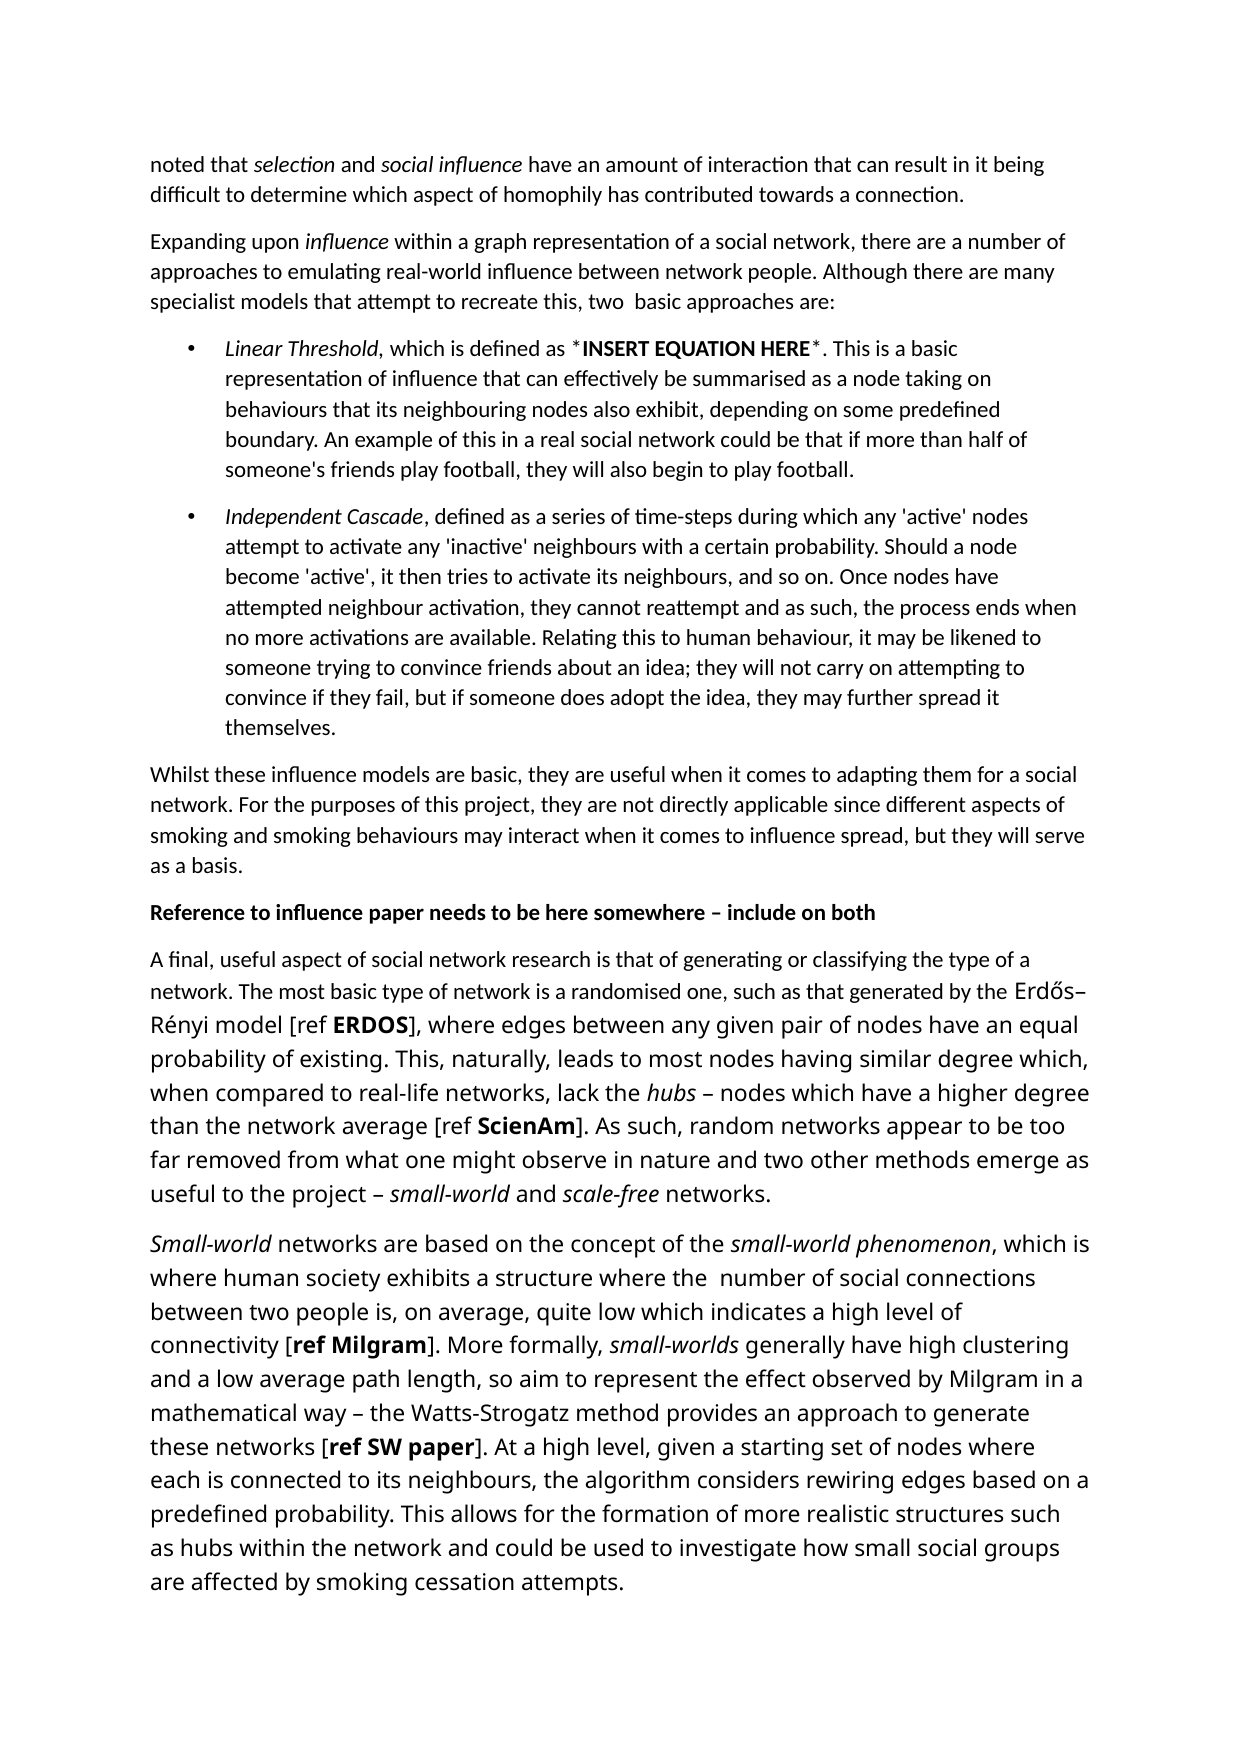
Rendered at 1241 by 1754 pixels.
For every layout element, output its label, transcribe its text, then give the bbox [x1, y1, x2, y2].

text Whilst these influence models are basic, they are useful when it comes to adapting them for a social network. For the purposes of this project, they are not directly applicable since different aspects of smoking and smoking behaviours may interact when it comes to influence spread, but they will serve as a basis. [150, 760, 1090, 879]
text noted that selection and social influence have an amount of interaction that can result in it being difficult to determine which aspect of homophily has contributed towards a connection. [150, 150, 1090, 208]
list Linear Threshold, which is defined as *INSERT EQUATION HERE*. This is a basic representation of influence that can effectively be summarised as a node taking on behaviours that its neighbouring nodes also exhibit, depending on some predefined boundary. An example of this in a real social network could be that if more than half of someone's friends play football, they will also begin to play football. [187, 334, 1090, 483]
text Reference to influence paper needs to be here somewhere – include on both [150, 898, 1090, 926]
list Small-world networks are based on the concept of the small-world phenomenon, which is where human society exhibits a structure where the number of social connections between two people is, on average, quite low which indicates a high level of connectivity [ref Milgram]. More formally, small-worlds generally have high clustering and a low average path length, so aim to represent the effect observed by Milgram in a mathematical way – the Watts-Strogatz method provides an approach to generate these networks [ref SW paper]. At a high level, given a starting set of nodes where each is connected to its neighbours, the algorithm considers rewiring edges based on a predefined probability. This allows for the formation of more realistic structures such as hubs within the network and could be used to investigate how small social groups are affected by smoking cessation attempts. [150, 1228, 1090, 1597]
list A final, useful aspect of social network research is that of generating or classifying the type of a network. The most basic type of network is a randomised one, such as that generated by the Erdős–Rényi model [ref ERDOS], where edges between any given pair of nodes have an equal probability of existing. This, naturally, leads to most nodes having similar degree which, when compared to real-life networks, lack the hubs – nodes which have a higher degree than the network average [ref ScienAm]. As such, random networks appear to be too far removed from what one might observe in nature and two other methods emerge as useful to the project – small-world and scale-free networks. [150, 945, 1090, 1209]
list Independent Cascade, defined as a series of time-steps during which any 'active' nodes attempt to activate any 'inactive' neighbours with a certain probability. Should a node become 'active', it then tries to activate its neighbours, and so on. Once nodes have attempted neighbour activation, they cannot reattempt and as such, the process ends when no more activations are available. Relating this to human behaviour, it may be likened to someone trying to convince friends about an idea; they will not carry on attempting to convince if they fail, but if someone does adopt the idea, they may further spread it themselves. [187, 502, 1090, 742]
text Expanding upon influence within a graph representation of a social network, there are a number of approaches to emulating real-world influence between network people. Although there are many specialist models that attempt to recreate this, two basic approaches are: [150, 227, 1090, 316]
